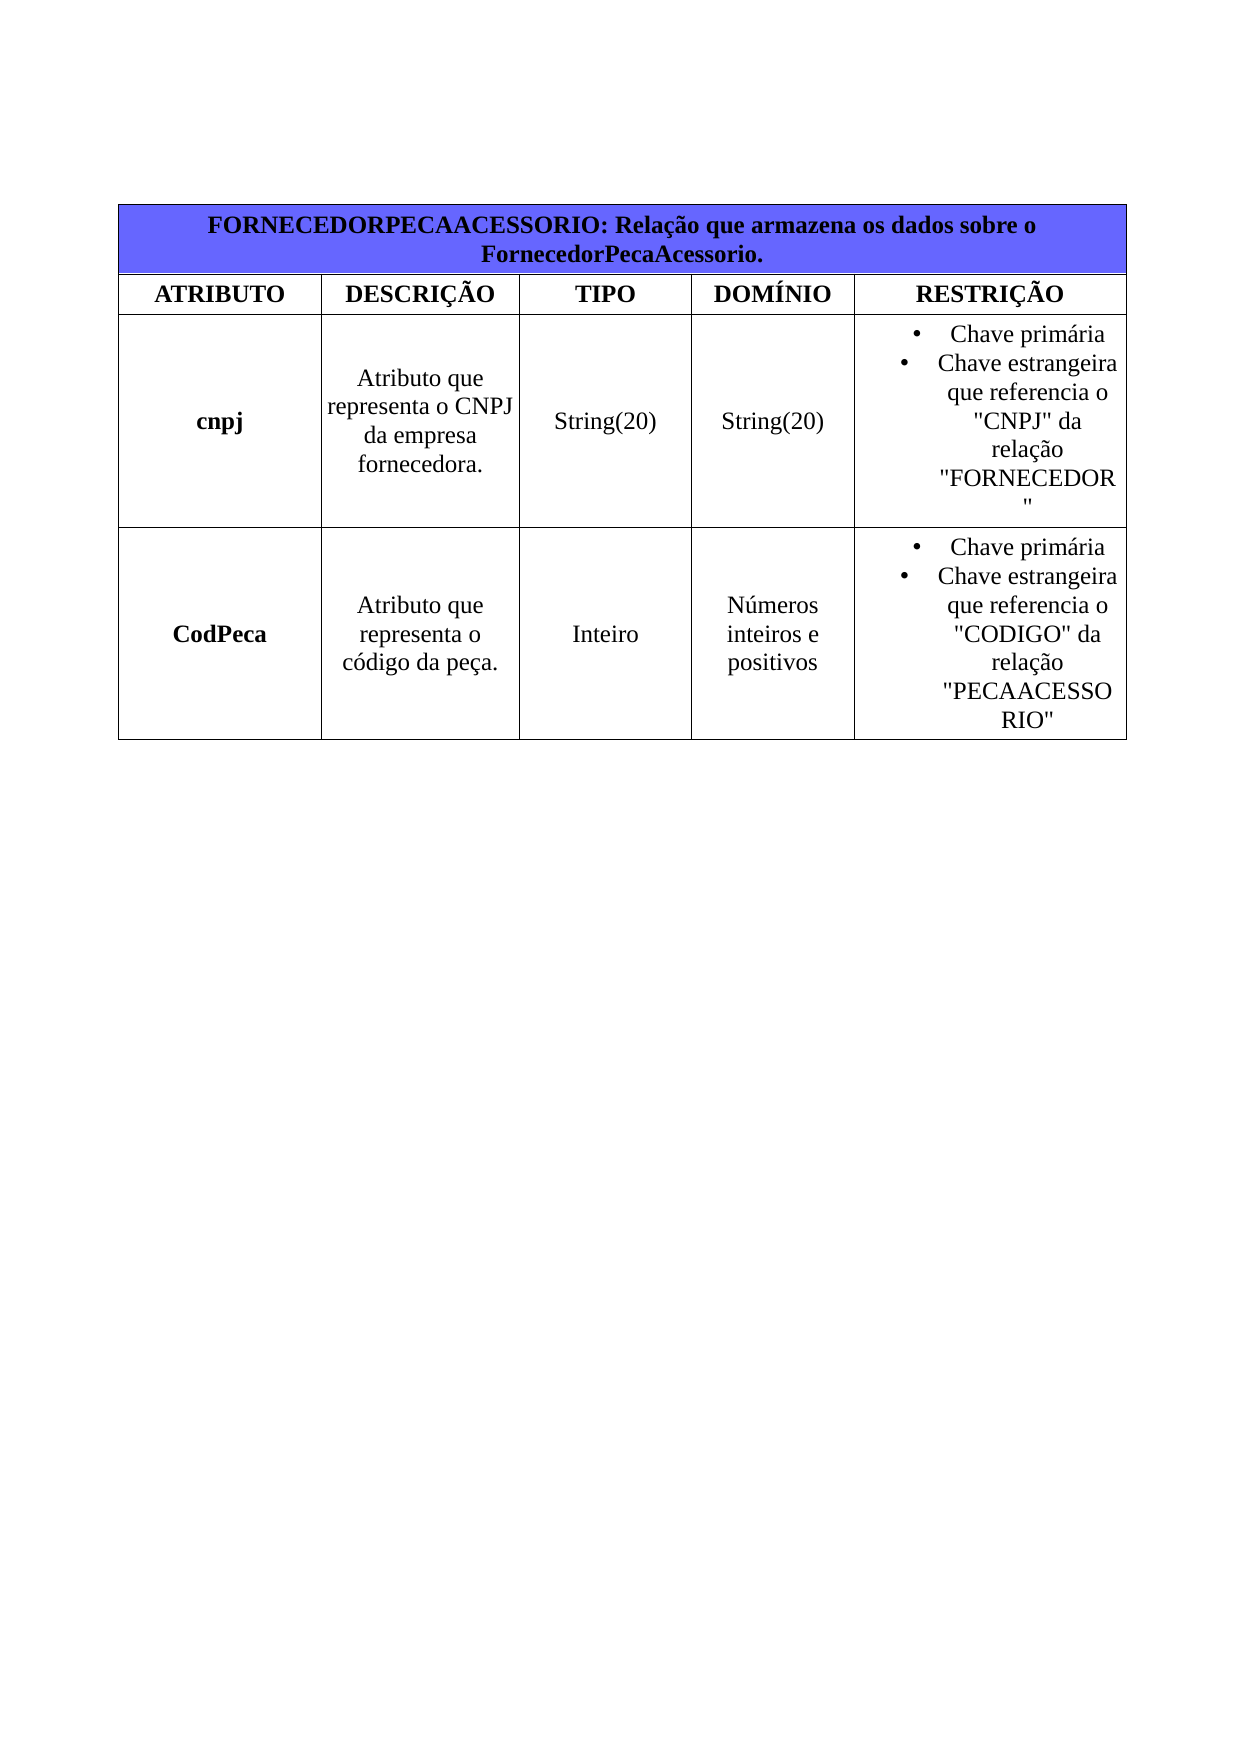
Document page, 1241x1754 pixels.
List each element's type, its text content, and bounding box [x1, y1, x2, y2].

table_cell CodPeca [119, 528, 321, 739]
table_cell Atributo que representa o código da peça. [322, 528, 519, 739]
table_cell DESCRIÇÃO [322, 275, 519, 314]
table_cell cnpj [119, 315, 321, 527]
table_cell Chave primária Chave estrangeira que referencia o "CODIGO" da relação "PECAACESSORIO" [855, 528, 1126, 739]
table_cell Atributo que representa o CNPJ da empresa fornecedora. [322, 315, 519, 527]
table_cell DOMÍNIO [692, 275, 854, 314]
table_cell String(20) [520, 315, 691, 527]
table_cell String(20) [692, 315, 854, 527]
table_cell Inteiro [520, 528, 691, 739]
table_header FORNECEDORPECAACESSORIO: Relação que armazena os dados sobre o FornecedorPecaAcessorio. [119, 205, 1126, 273]
table_cell ATRIBUTO [119, 275, 321, 314]
table_cell RESTRIÇÃO [855, 275, 1126, 314]
table_cell Chave primária Chave estrangeira que referencia o "CNPJ" da relação "FORNECEDOR" [855, 315, 1126, 527]
table_cell TIPO [520, 275, 691, 314]
table_cell Números inteiros e positivos [692, 528, 854, 739]
